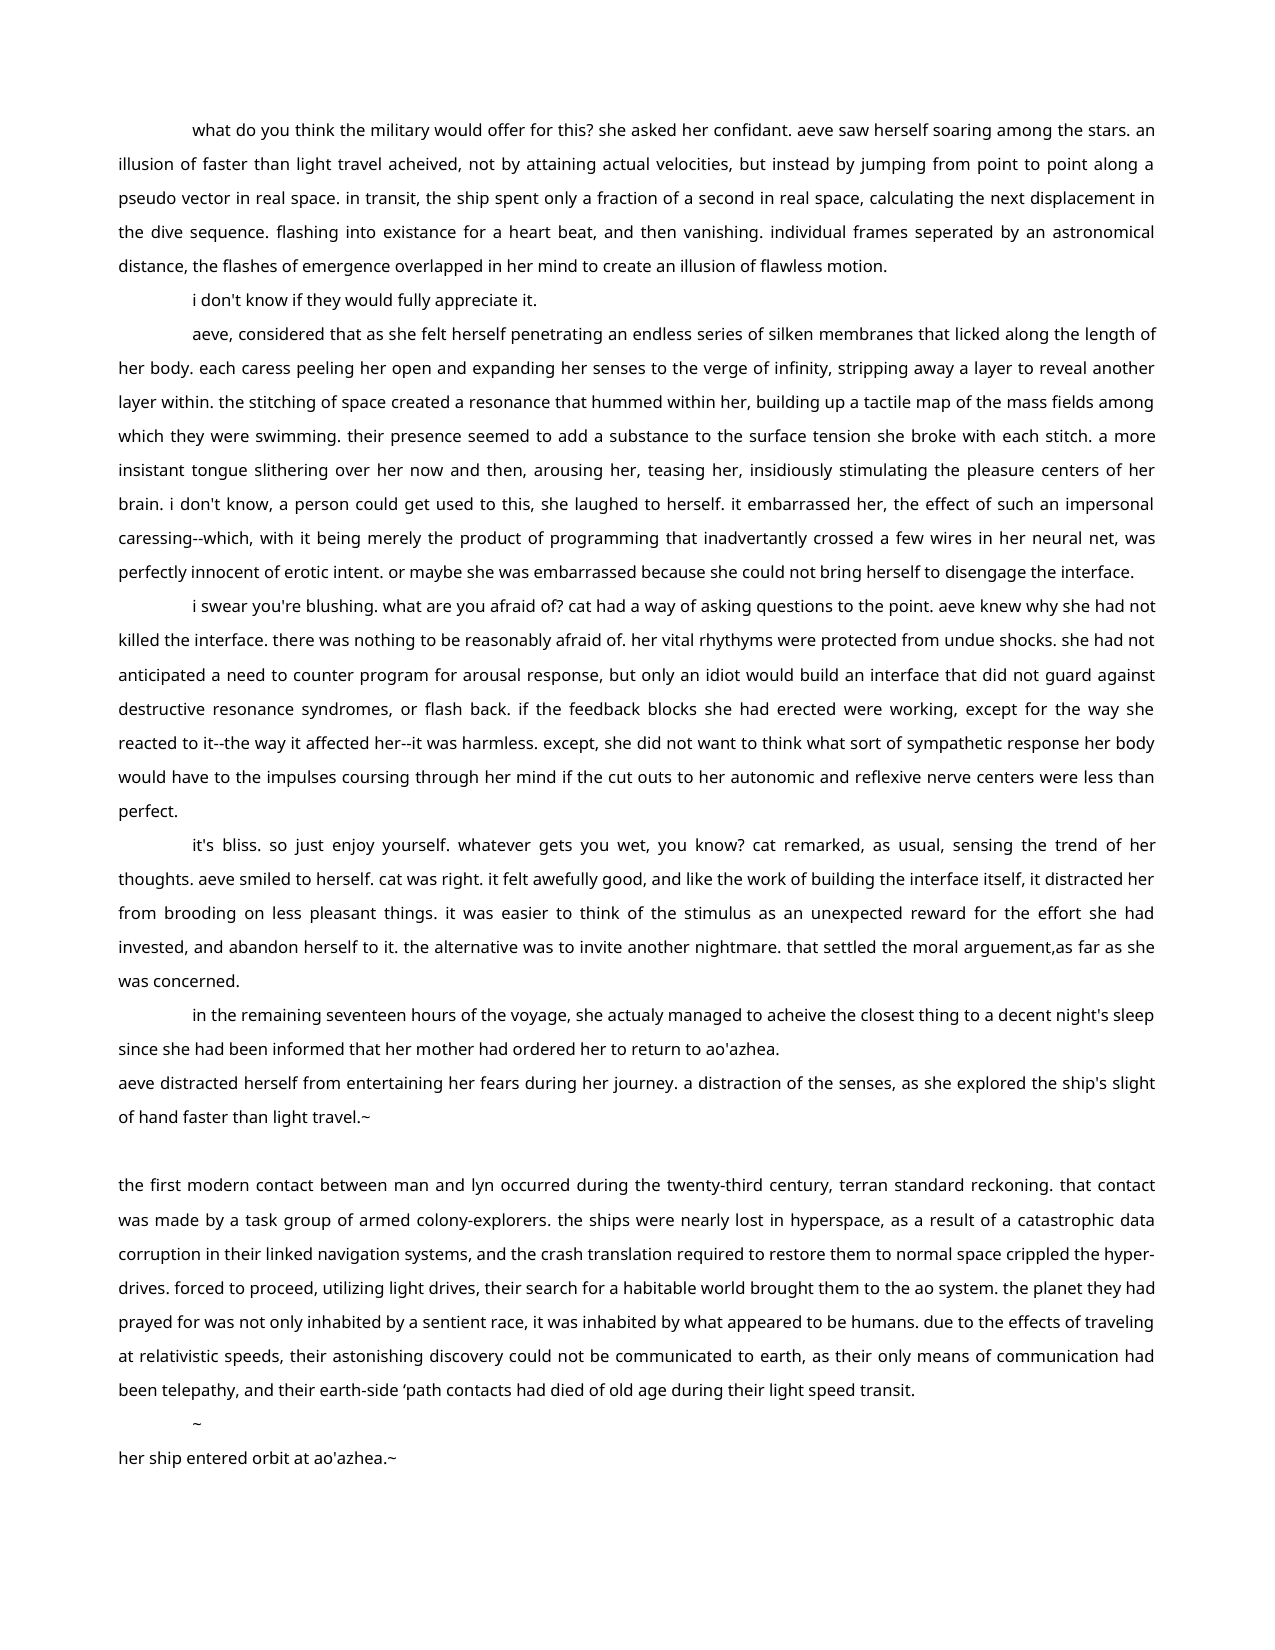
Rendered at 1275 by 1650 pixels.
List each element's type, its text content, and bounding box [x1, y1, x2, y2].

text what do you think the military would offer for this? she asked her confidant. aeve saw herself soaring among the stars. an illusion of faster than light travel acheived, not by attaining actual velocities, but instead by jumping from point to point along a pseudo vector in real space. in transit, the ship spent only a fraction of a second in real space, calculating the next displacement in the dive sequence. flashing into existance for a heart beat, and then vanishing. individual frames seperated by an astronomical distance, the flashes of emergence overlapped in her mind to create an illusion of flawless motion. [118, 118, 1157, 277]
text ~ [118, 1412, 1157, 1435]
text in the remaining seventeen hours of the voyage, she actualy managed to acheive the closest thing to a decent night's sleep since she had been informed that her mother had ordered her to return to ao'azhea. [118, 1004, 1157, 1061]
text the first modern contact between man and lyn occurred during the twenty-third century, terran standard reckoning. that contact was made by a task group of armed colony-explorers. the ships were nearly lost in hyperspace, as a result of a catastrophic data corruption in their linked navigation systems, and the crash translation required to restore them to normal space crippled the hyper-drives. forced to proceed, utilizing light drives, their search for a habitable world brought them to the ao system. the planet they had prayed for was not only inhabited by a sentient race, it was inhabited by what appeared to be humans. due to the effects of traveling at relativistic speeds, their astonishing discovery could not be communicated to earth, as their only means of communication had been telepathy, and their earth-side ‘path contacts had died of old age during their light speed transit. [118, 1174, 1157, 1401]
text i don't know if they would fully appreciate it. [118, 288, 1157, 311]
text aeve, considered that as she felt herself penetrating an endless series of silken membranes that licked along the length of her body. each caress peeling her open and expanding her senses to the verge of infinity, stripping away a layer to reveal another layer within. the stitching of space created a resonance that hummed within her, building up a tactile map of the mass fields among which they were swimming. their presence seemed to add a substance to the surface tension she broke with each stitch. a more insistant tongue slithering over her now and then, arousing her, teasing her, insidiously stimulating the pleasure centers of her brain. i don't know, a person could get used to this, she laughed to herself. it embarrassed her, the effect of such an impersonal caressing--which, with it being merely the product of programming that inadvertantly crossed a few wires in her neural net, was perfectly innocent of erotic intent. or maybe she was embarrassed because she could not bring herself to disengage the interface. [118, 322, 1157, 584]
text her ship entered orbit at ao'azhea.~ [118, 1447, 1157, 1469]
text i swear you're blushing. what are you afraid of? cat had a way of asking questions to the point. aeve knew why she had not killed the interface. there was nothing to be reasonably afraid of. her vital rhythyms were protected from undue shocks. she had not anticipated a need to counter program for arousal response, but only an idiot would build an interface that did not guard against destructive resonance syndromes, or flash back. if the feedback blocks she had erected were working, except for the way she reacted to it--the way it affected her--it was harmless. except, she did not want to think what sort of sympathetic response her body would have to the impulses coursing through her mind if the cut outs to her autonomic and reflexive nerve centers were less than perfect. [118, 595, 1157, 822]
text it's bliss. so just enjoy yourself. whatever gets you wet, you know? cat remarked, as usual, sensing the trend of her thoughts. aeve smiled to herself. cat was right. it felt awefully good, and like the work of building the interface itself, it distracted her from brooding on less pleasant things. it was easier to think of the stimulus as an unexpected reward for the effort she had invested, and abandon herself to it. the alternative was to invite another nightmare. that settled the moral arguement,as far as she was concerned. [118, 833, 1157, 992]
text aeve distracted herself from entertaining her fears during her journey. a distraction of the senses, as she explored the ship's slight of hand faster than light travel.~ [118, 1072, 1157, 1129]
